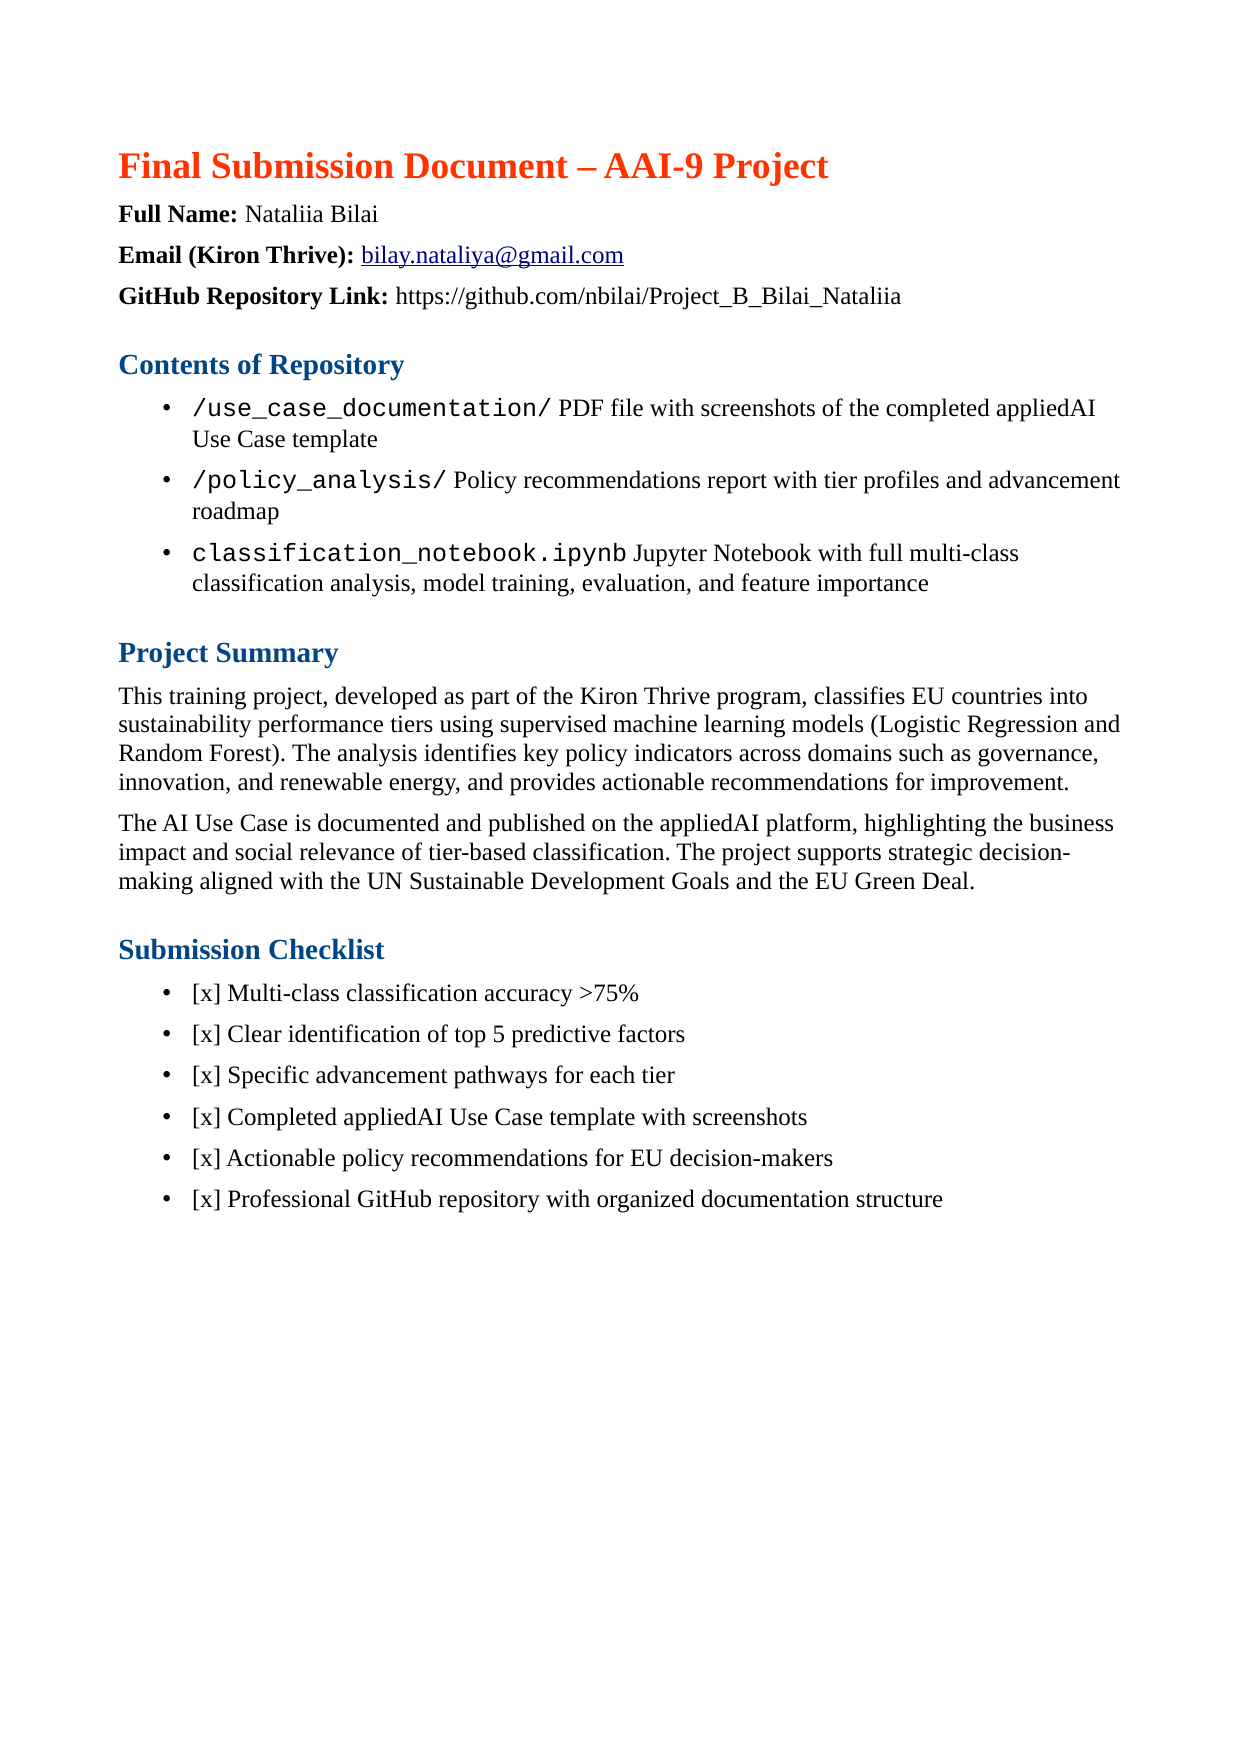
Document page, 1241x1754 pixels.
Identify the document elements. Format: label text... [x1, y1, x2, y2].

list /policy_analysis/ Policy recommendations report with tier profiles and advancement roadmap [162, 466, 1122, 525]
subtitle Final Submission Document – AAI-9 Project [118, 143, 1122, 186]
text The AI Use Case is documented and published on the appliedAI platform, highlighting the business impact and social relevance of tier-based classification. The project supports strategic decision-making aligned with the UN Sustainable Development Goals and the EU Green Deal. [118, 808, 1122, 894]
subtitle Contents of Repository [118, 347, 1122, 381]
list /use_case_documentation/ PDF file with screenshots of the completed appliedAI Use Case template [162, 393, 1122, 453]
text This training project, developed as part of the Kiron Thrive program, classifies EU countries into sustainability performance tiers using supervised machine learning models (Logistic Regression and Random Forest). The analysis identifies key policy indicators across domains such as governance, innovation, and renewable energy, and provides actionable recommendations for improvement. [118, 681, 1122, 796]
list [x] Completed appliedAI Use Case template with screenshots [162, 1102, 1122, 1131]
text GitHub Repository Link: https://github.com/nbilai/Project_B_Bilai_Nataliia [118, 281, 1122, 310]
text Full Name: Nataliia Bilai [118, 199, 1122, 227]
list [x] Multi-class classification accuracy >75% [162, 978, 1122, 1007]
subtitle Submission Checklist [118, 932, 1122, 966]
subtitle Project Summary [118, 635, 1122, 668]
list [x] Actionable policy recommendations for EU decision-makers [162, 1143, 1122, 1172]
text Email (Kiron Thrive): bilay.nataliya@gmail.com [118, 240, 1122, 269]
list [x] Specific advancement pathways for each tier [162, 1061, 1122, 1089]
list [x] Professional GitHub repository with organized documentation structure [162, 1184, 1122, 1213]
list [x] Clear identification of top 5 predictive factors [162, 1019, 1122, 1048]
list classification_notebook.ipynb Jupyter Notebook with full multi-class classification analysis, model training, evaluation, and feature importance [162, 538, 1122, 597]
